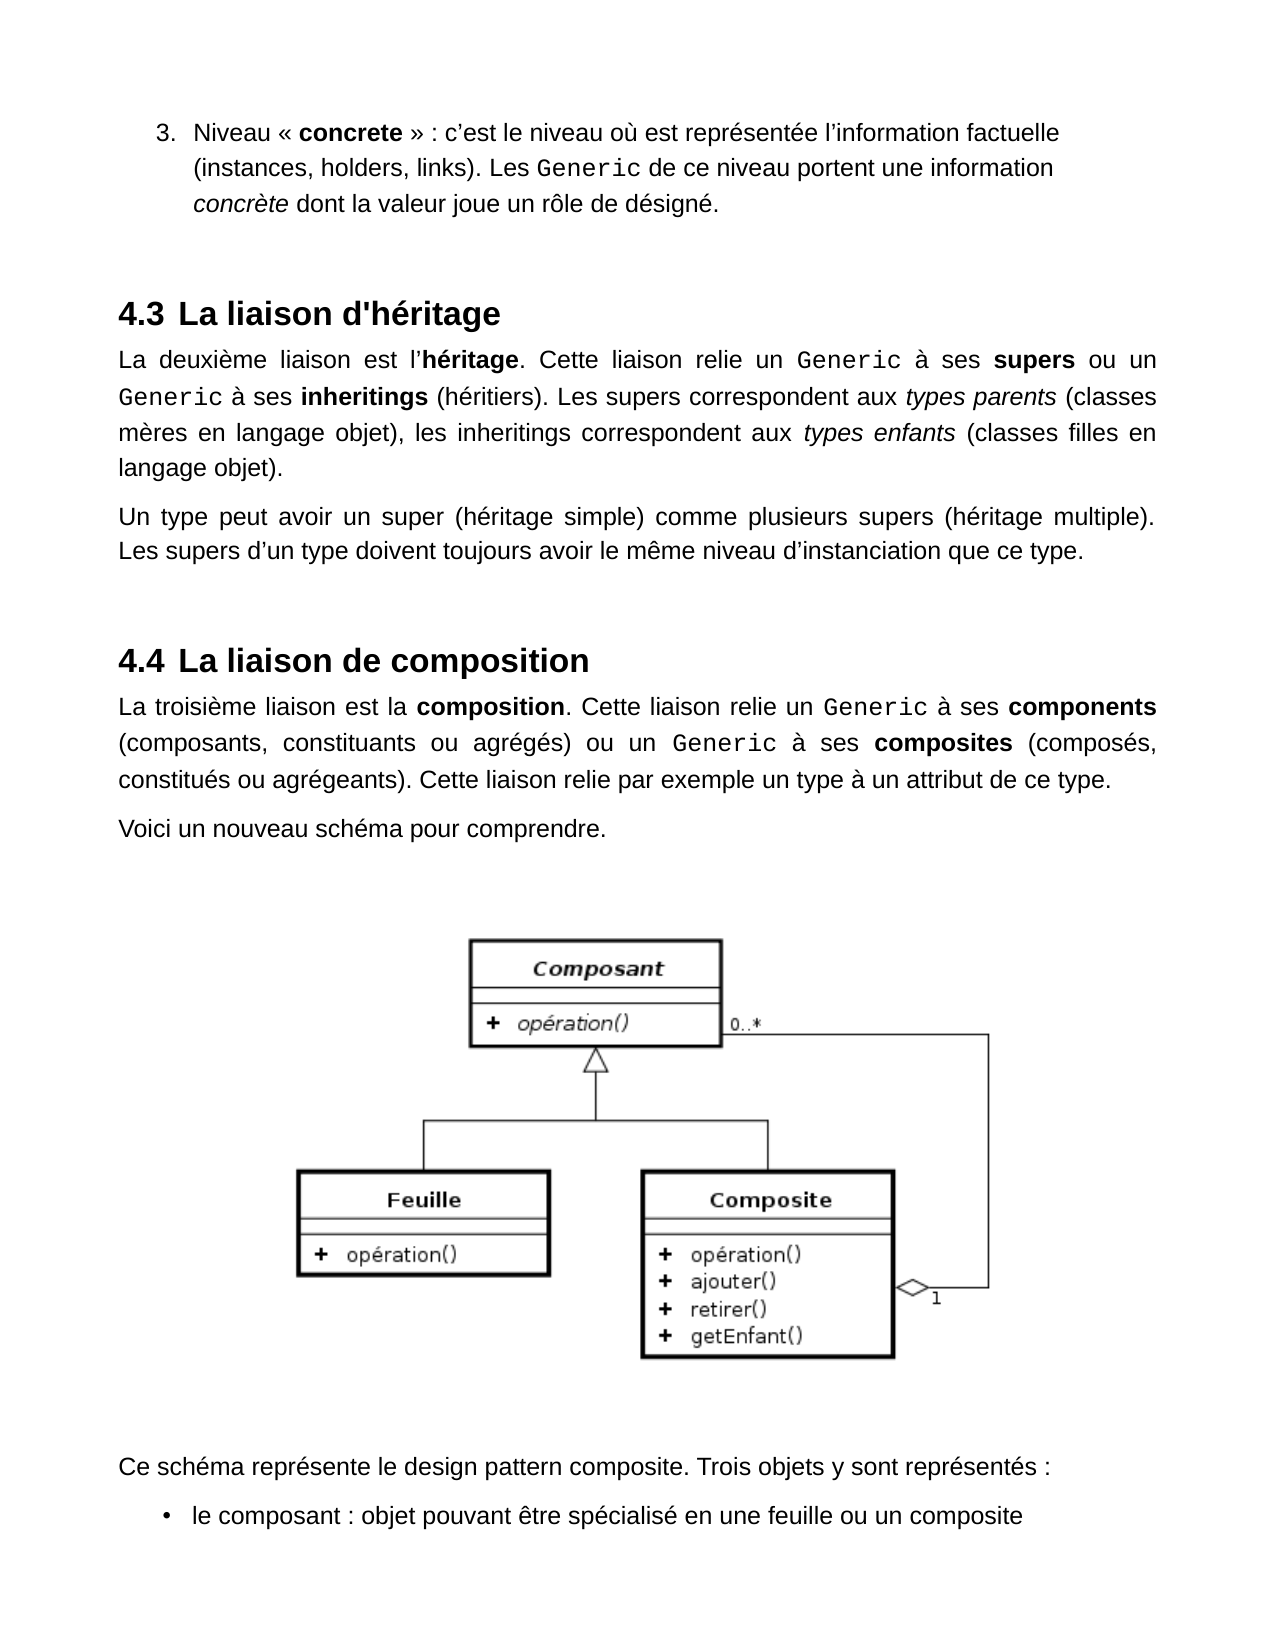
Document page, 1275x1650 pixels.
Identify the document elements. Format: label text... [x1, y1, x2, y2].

subtitle La liaison d'héritage [118, 294, 1157, 332]
list Niveau « concrete » : c’est le niveau où est représentée l’information factuelle (instances, holders, links). Les Generic de ce niveau portent une information concrète dont la valeur joue un rôle de désigné. [156, 118, 1157, 218]
text Ce schéma représente le design pattern composite. Trois objets y sont représentés : [118, 1452, 1157, 1481]
text La troisième liaison est la composition. Cette liaison relie un Generic à ses components (composants, constituants ou agrégés) ou un Generic à ses composites (composés, constitués ou agrégeants). Cette liaison relie par exemple un type à un attribut de ce type. [118, 692, 1157, 794]
text La deuxième liaison est l’héritage. Cette liaison relie un Generic à ses supers ou un Generic à ses inheritings (héritiers). Les supers correspondent aux types parents (classes mères en langage objet), les inheritings correspondent aux types enfants (classes filles en langage objet). [118, 345, 1157, 481]
list le composant : objet pouvant être spécialisé en une feuille ou un composite [162, 1501, 1157, 1530]
subtitle La liaison de composition [118, 641, 1157, 679]
text Un type peut avoir un super (héritage simple) comme plusieurs supers (héritage multiple). Les supers d’un type doivent toujours avoir le même niveau d’instanciation que ce type. [118, 502, 1157, 565]
picture [262, 912, 1013, 1381]
text Voici un nouveau schéma pour comprendre. [118, 814, 1157, 843]
